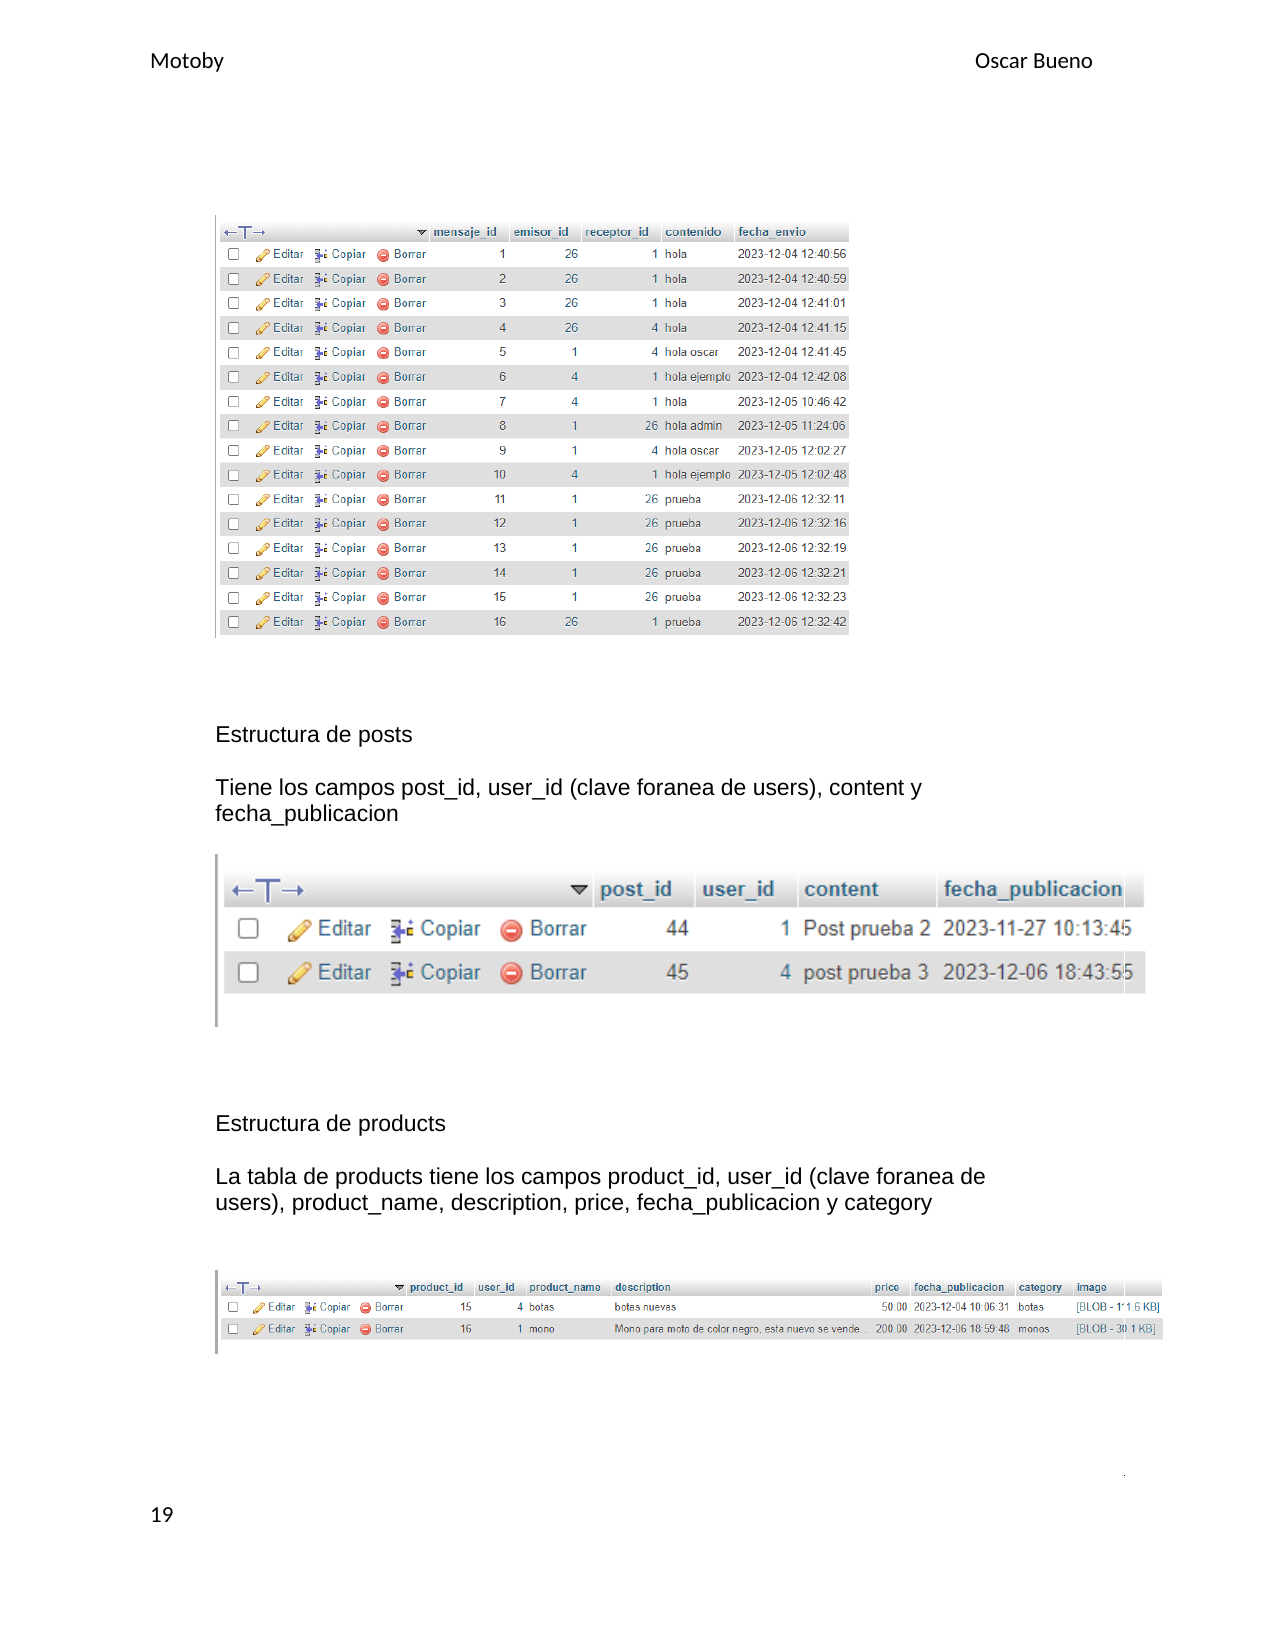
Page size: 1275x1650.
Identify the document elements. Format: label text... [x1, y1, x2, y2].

text Tiene los campos post_id, user_id (clave foranea de users), content y fecha_publicacion [151, 709, 1124, 827]
text Estructura de posts [151, 656, 1124, 709]
text Estructura de products [151, 1045, 1124, 1098]
text La tabla de products tiene los campos product_id, user_id (clave foranea de users), product_name, description, price, fecha_publicacion y category [151, 1098, 1124, 1216]
